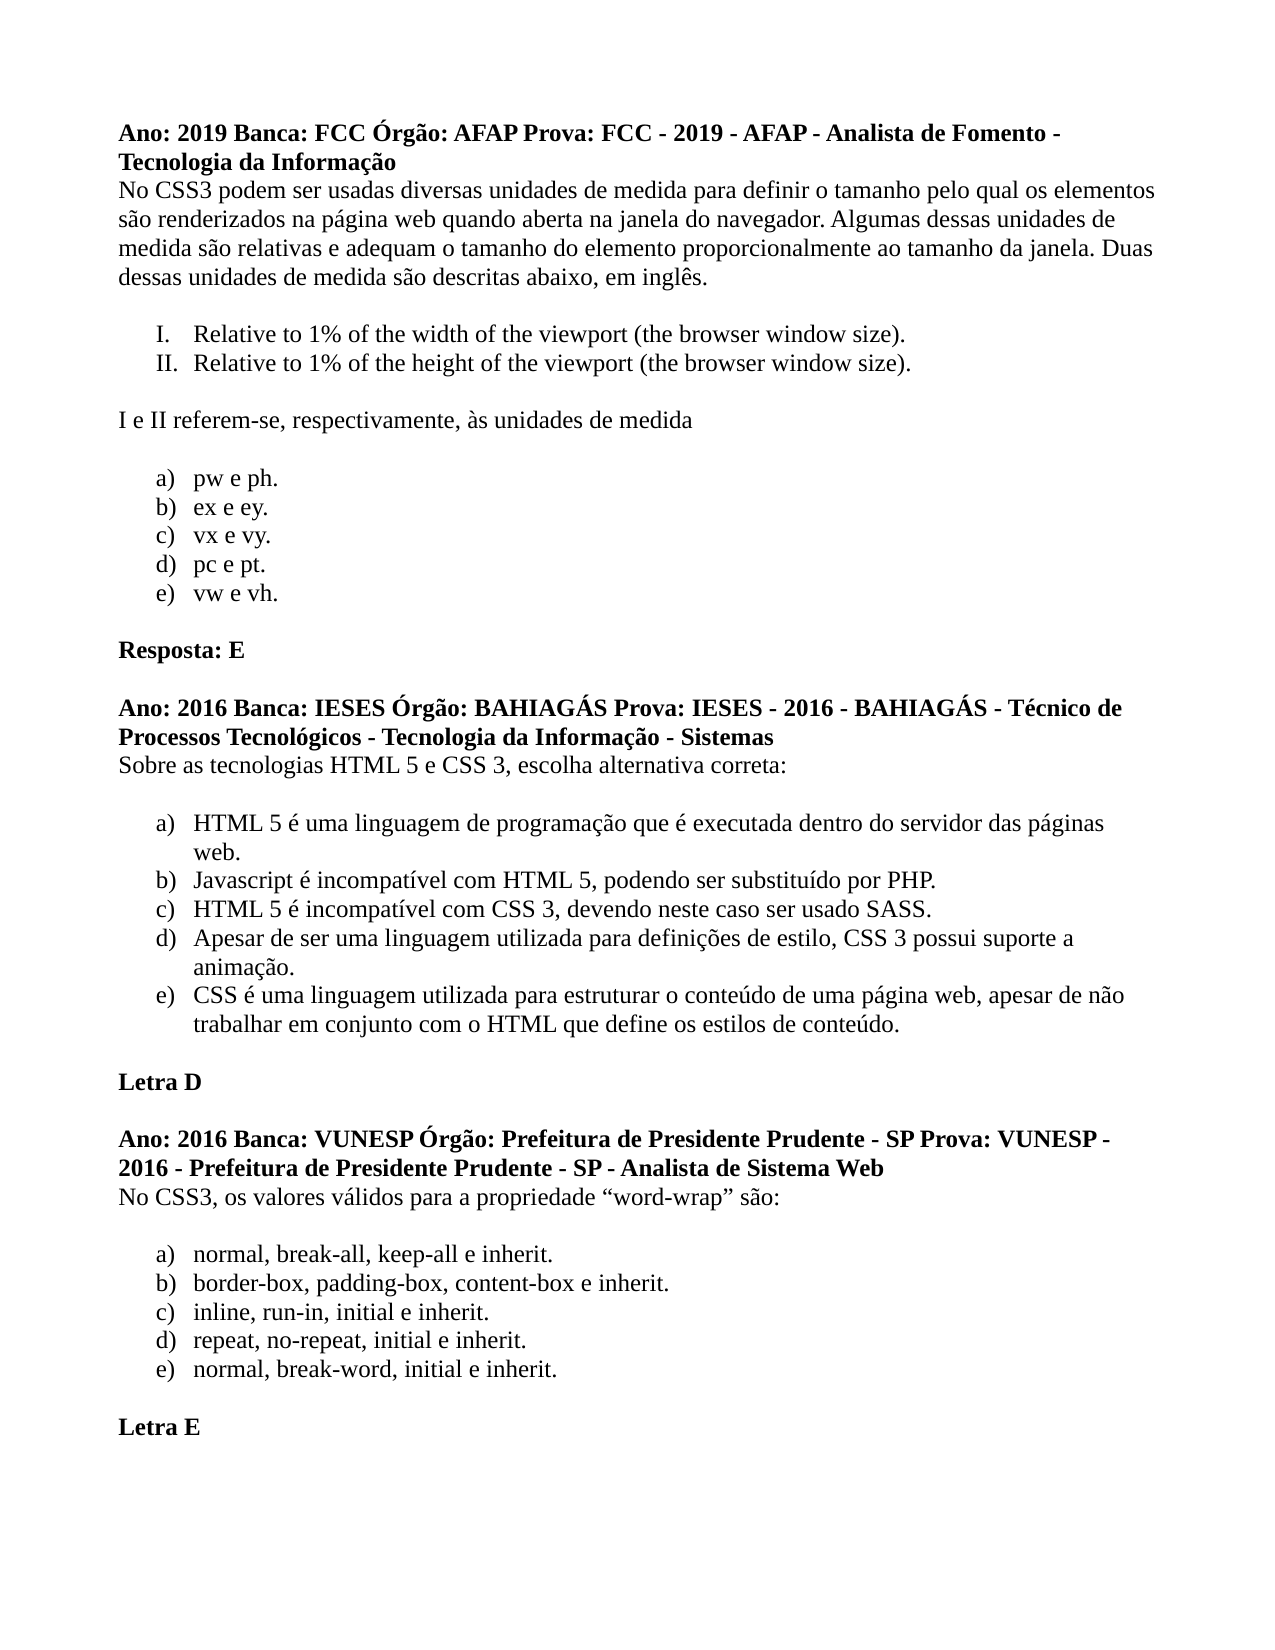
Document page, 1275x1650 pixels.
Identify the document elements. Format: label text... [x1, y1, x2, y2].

text Letra E [118, 1412, 1157, 1441]
list repeat, no-repeat, initial e inherit. [156, 1326, 1157, 1354]
list border-box, padding-box, content-box e inherit. [156, 1268, 1157, 1297]
text No CSS3, os valores válidos para a propriedade “word-wrap” são: [118, 1182, 1157, 1211]
list vx e vy. [156, 521, 1157, 549]
list inline, run-in, initial e inherit. [156, 1297, 1157, 1326]
list pw e ph. [156, 463, 1157, 492]
list ex e ey. [156, 492, 1157, 521]
text Ano: 2016 Banca: IESES Órgão: BAHIAGÁS Prova: IESES - 2016 - BAHIAGÁS - Técnico de Processos Tecnológicos - Tecnologia da Informação - Sistemas [118, 693, 1157, 751]
text Ano: 2019 Banca: FCC Órgão: AFAP Prova: FCC - 2019 - AFAP - Analista de Fomento - Tecnologia da Informação [118, 118, 1157, 176]
list HTML 5 é uma linguagem de programação que é executada dentro do servidor das páginas web. [156, 808, 1157, 866]
list normal, break-word, initial e inherit. [156, 1354, 1157, 1383]
text Letra D [118, 1067, 1157, 1096]
list vw e vh. [156, 578, 1157, 607]
list Javascript é incompatível com HTML 5, podendo ser substituído por PHP. [156, 866, 1157, 894]
list HTML 5 é incompatível com CSS 3, devendo neste caso ser usado SASS. [156, 894, 1157, 923]
text Sobre as tecnologias HTML 5 e CSS 3, escolha alternativa correta: [118, 751, 1157, 779]
list CSS é uma linguagem utilizada para estruturar o conteúdo de uma página web, apesar de não trabalhar em conjunto com o HTML que define os estilos de conteúdo. [156, 981, 1157, 1038]
list Apesar de ser uma linguagem utilizada para definições de estilo, CSS 3 possui suporte a animação. [156, 923, 1157, 981]
list pc e pt. [156, 549, 1157, 578]
text Resposta: E [118, 636, 1157, 664]
list Relative to 1% of the height of the viewport (the browser window size). [156, 348, 1157, 377]
list Relative to 1% of the width of the viewport (the browser window size). [156, 319, 1157, 348]
list normal, break-all, keep-all e inherit. [156, 1239, 1157, 1268]
text No CSS3 podem ser usadas diversas unidades de medida para definir o tamanho pelo qual os elementos são renderizados na página web quando aberta na janela do navegador. Algumas dessas unidades de medida são relativas e adequam o tamanho do elemento proporcionalmente ao tamanho da janela. Duas dessas unidades de medida são descritas abaixo, em inglês. [118, 176, 1157, 291]
text Ano: 2016 Banca: VUNESP Órgão: Prefeitura de Presidente Prudente - SP Prova: VUNESP - 2016 - Prefeitura de Presidente Prudente - SP - Analista de Sistema Web [118, 1124, 1157, 1182]
text I e II referem-se, respectivamente, às unidades de medida [118, 406, 1157, 434]
